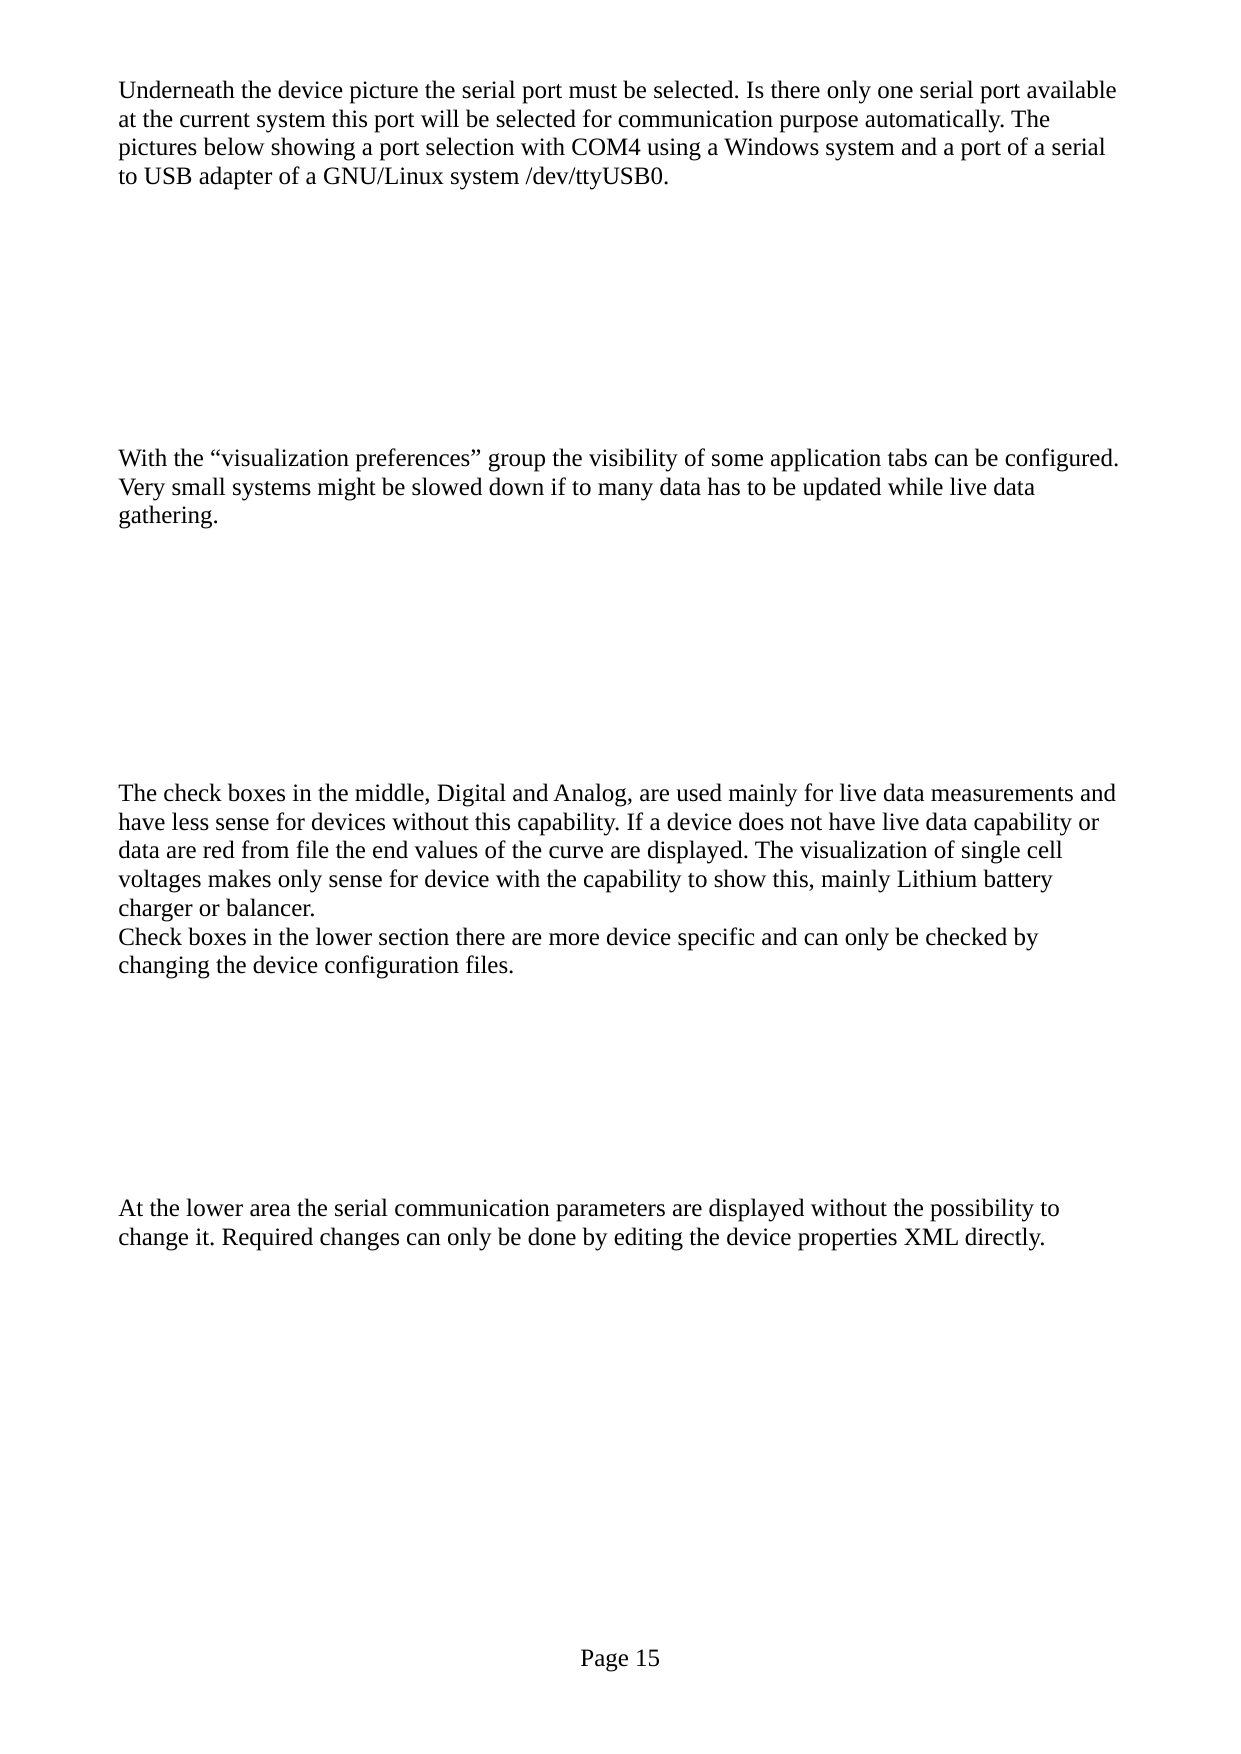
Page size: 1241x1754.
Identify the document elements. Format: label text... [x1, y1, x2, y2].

text At the lower area the serial communication parameters are displayed without the possibility to change it. Required changes can only be done by editing the device properties XML directly. [118, 1193, 1122, 1251]
text With the “visualization preferences” group the visibility of some application tabs can be configured. Very small systems might be slowed down if to many data has to be updated while live data gathering. [118, 443, 1122, 529]
text Underneath the device picture the serial port must be selected. Is there only one serial port available at the current system this port will be selected for communication purpose automatically. The pictures below showing a port selection with COM4 using a Windows system and a port of a serial to USB adapter of a GNU/Linux system /dev/ttyUSB0. [118, 75, 1122, 190]
text The check boxes in the middle, Digital and Analog, are used mainly for live data measurements and have less sense for devices without this capability. If a device does not have live data capability or data are red from file the end values of the curve are displayed. The visualization of single cell voltages makes only sense for device with the capability to show this, mainly Lithium battery charger or balancer. Check boxes in the lower section there are more device specific and can only be checked by changing the device configuration files. [118, 778, 1122, 979]
